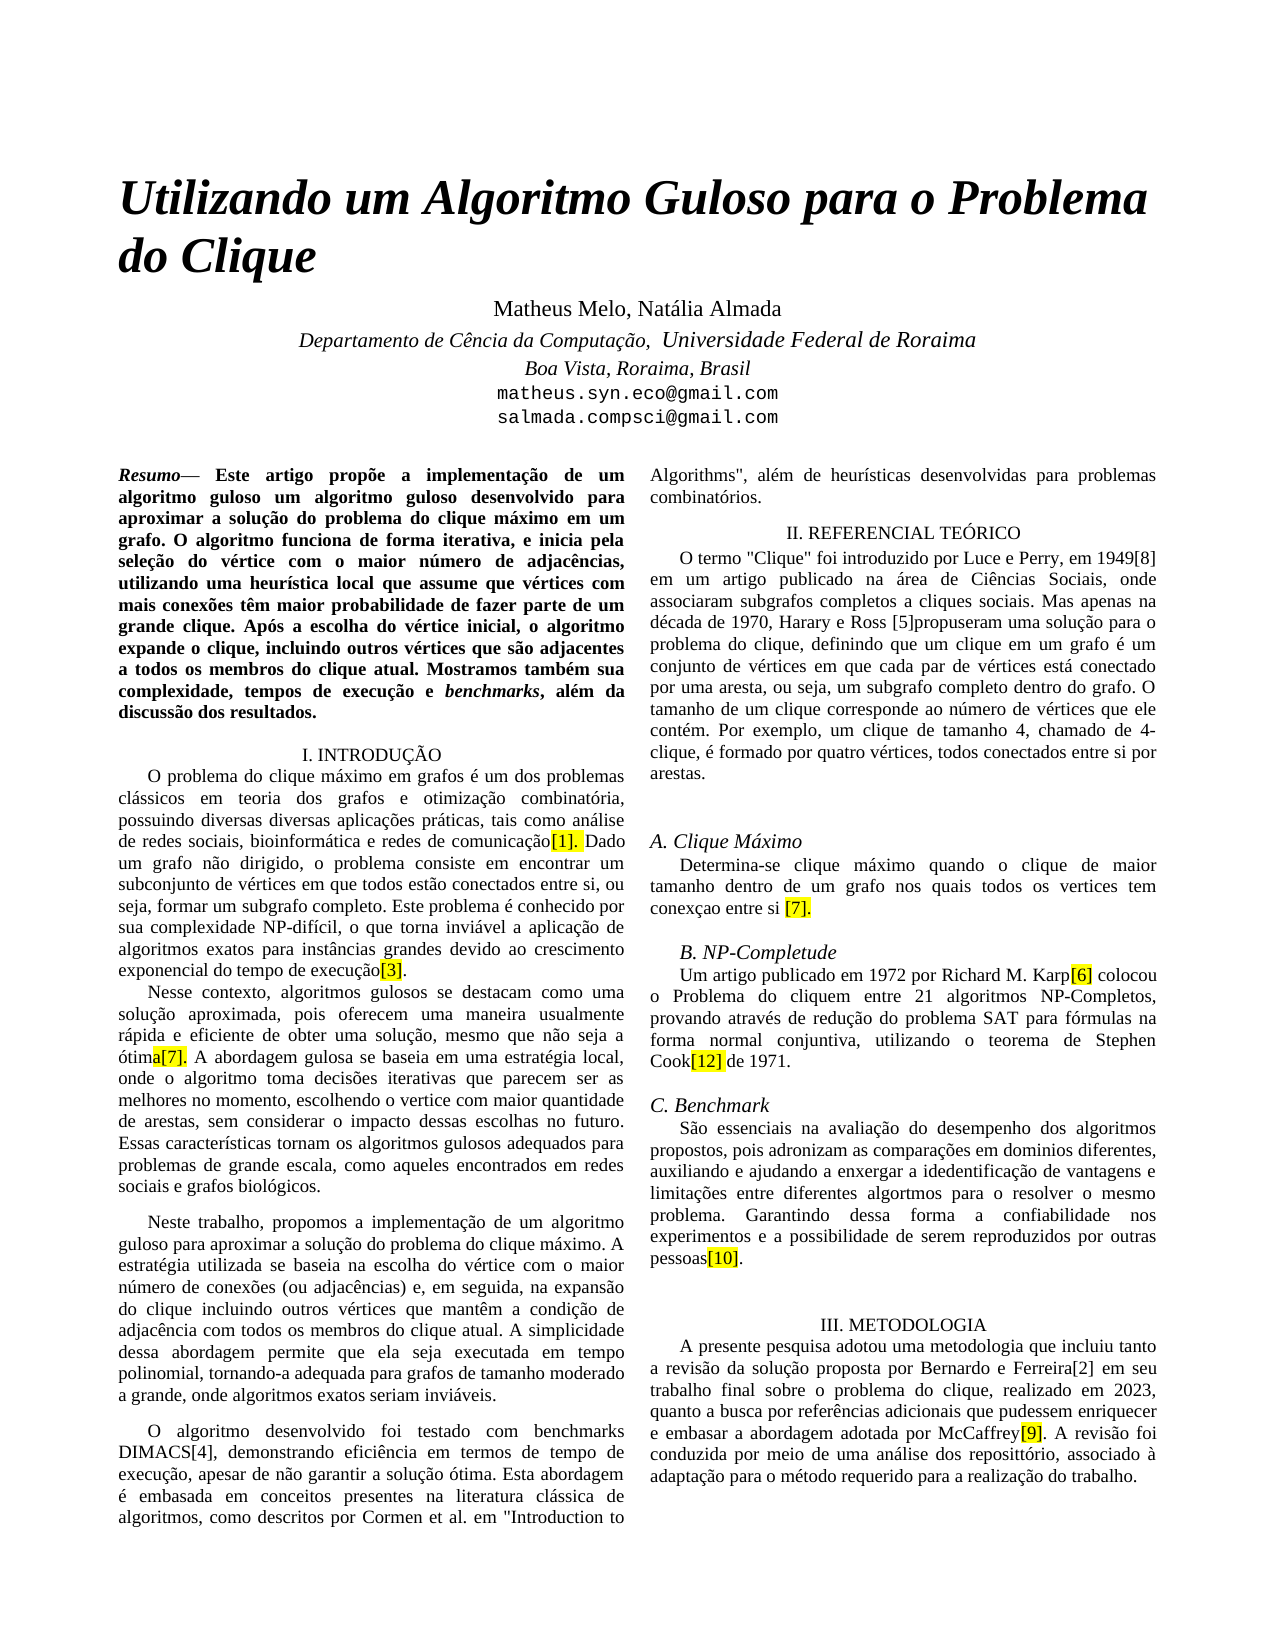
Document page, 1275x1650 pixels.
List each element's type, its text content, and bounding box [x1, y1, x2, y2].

text Boa Vista, Roraima, Brasil [118, 356, 1157, 380]
text I. INTRODUÇÃO [118, 744, 625, 765]
text O problema do clique máximo em grafos é um dos problemas clássicos em teoria dos grafos e otimização combinatória, possuindo diversas diversas aplicações práticas, tais como análise de redes sociais, bioinformática e redes de comunicação[1]. Dado um grafo não dirigido, o problema consiste em encontrar um subconjunto de vértices em que todos estão conectados entre si, ou seja, formar um subgrafo completo. Este problema é conhecido por sua complexidade NP-difícil, o que torna inviável a aplicação de algoritmos exatos para instâncias grandes devido ao crescimento exponencial do tempo de execução[3]. [118, 765, 625, 981]
text A presente pesquisa adotou uma metodologia que incluiu tanto a revisão da solução proposta por Bernardo e Ferreira[2] em seu trabalho final sobre o problema do clique, realizado em 2023, quanto a busca por referências adicionais que pudessem enriquecer e embasar a abordagem adotada por McCaffrey[9]. A revisão foi conduzida por meio de uma análise dos reposittório, associado à adaptação para o método requerido para a realização do trabalho. [650, 1335, 1157, 1486]
text O termo "Clique" foi introduzido por Luce e Perry, em 1949[8] em um artigo publicado na área de Ciências Sociais, onde associaram subgrafos completos a cliques sociais. Mas apenas na década de 1970, Harary e Ross [5]propuseram uma solução para o problema do clique, definindo que um clique em um grafo é um conjunto de vértices em que cada par de vértices está conectado por uma aresta, ou seja, um subgrafo completo dentro do grafo. O tamanho de um clique corresponde ao número de vértices que ele contém. Por exemplo, um clique de tamanho 4, chamado de 4-clique, é formado por quatro vértices, todos conectados entre si por arestas. [650, 547, 1157, 784]
text Determina-se clique máximo quando o clique de maior tamanho dentro de um grafo nos quais todos os vertices tem conexçao entre si [7]. [650, 853, 1157, 918]
text Algorithms", além de heurísticas desenvolvidas para problemas combinatórios. [650, 464, 1157, 507]
text Um artigo publicado em 1972 por Richard M. Karp[6] colocou o Problema do cliquem entre 21 algoritmos NP-Completos, provando através de redução do problema SAT para fórmulas na forma normal conjuntiva, utilizando o teorema de Stephen Cook[12] de 1971. [650, 964, 1157, 1072]
text III. METODOLOGIA [650, 1314, 1157, 1335]
text Resumo— Este artigo propõe a implementação de um algoritmo guloso um algoritmo guloso desenvolvido para aproximar a solução do problema do clique máximo em um grafo. O algoritmo funciona de forma iterativa, e inicia pela seleção do vértice com o maior número de adjacências, utilizando uma heurística local que assume que vértices com mais conexões têm maior probabilidade de fazer parte de um grande clique. Após a escolha do vértice inicial, o algoritmo expande o clique, incluindo outros vértices que são adjacentes a todos os membros do clique atual. Mostramos também sua complexidade, tempos de execução e benchmarks, além da discussão dos resultados. [118, 464, 625, 723]
text A. Clique Máximo [650, 829, 1157, 853]
text São essenciais na avaliação do desempenho dos algoritmos propostos, pois adronizam as comparações em dominios diferentes, auxiliando e ajudando a enxergar a idedentificação de vantagens e limitações entre diferentes algortmos para o resolver o mesmo problema. Garantindo dessa forma a confiabilidade nos experimentos e a possibilidade de serem reproduzidos por outras pessoas[10]. [650, 1117, 1157, 1268]
text Nesse contexto, algoritmos gulosos se destacam como uma solução aproximada, pois oferecem uma maneira usualmente rápida e eficiente de obter uma solução, mesmo que não seja a ótima[7]. A abordagem gulosa se baseia em uma estratégia local, onde o algoritmo toma decisões iterativas que parecem ser as melhores no momento, escolhendo o vertice com maior quantidade de arestas, sem considerar o impacto dessas escolhas no futuro. Essas características tornam os algoritmos gulosos adequados para problemas de grande escala, como aqueles encontrados em redes sociais e grafos biológicos. [118, 981, 625, 1197]
text C. Benchmark [650, 1093, 1157, 1117]
text Neste trabalho, propomos a implementação de um algoritmo guloso para aproximar a solução do problema do clique máximo. A estratégia utilizada se baseia na escolha do vértice com o maior número de conexões (ou adjacências) e, em seguida, na expansão do clique incluindo outros vértices que mantêm a condição de adjacência com todos os membros do clique atual. A simplicidade dessa abordagem permite que ela seja executada em tempo polinomial, tornando-a adequada para grafos de tamanho moderado a grande, onde algoritmos exatos seriam inviáveis. [118, 1211, 625, 1405]
text matheus.syn.eco@gmail.com [118, 383, 1157, 405]
text II. REFERENCIAL TEÓRICO [650, 522, 1157, 543]
text O algoritmo desenvolvido foi testado com benchmarks DIMACS[4], demonstrando eficiência em termos de tempo de execução, apesar de não garantir a solução ótima. Esta abordagem é embasada em conceitos presentes na literatura clássica de algoritmos, como descritos por Cormen et al. em "Introduction to [118, 1420, 625, 1528]
text Departamento de Cência da Computação, Universidade Federal de Roraima [118, 326, 1157, 352]
title Utilizando um Algoritmo Guloso para o Problema do Clique [118, 168, 1157, 283]
text salmada.compsci@gmail.com [118, 408, 1157, 429]
text Matheus Melo, Natália Almada [118, 296, 1157, 322]
text B. NP-Completude [650, 940, 1157, 964]
